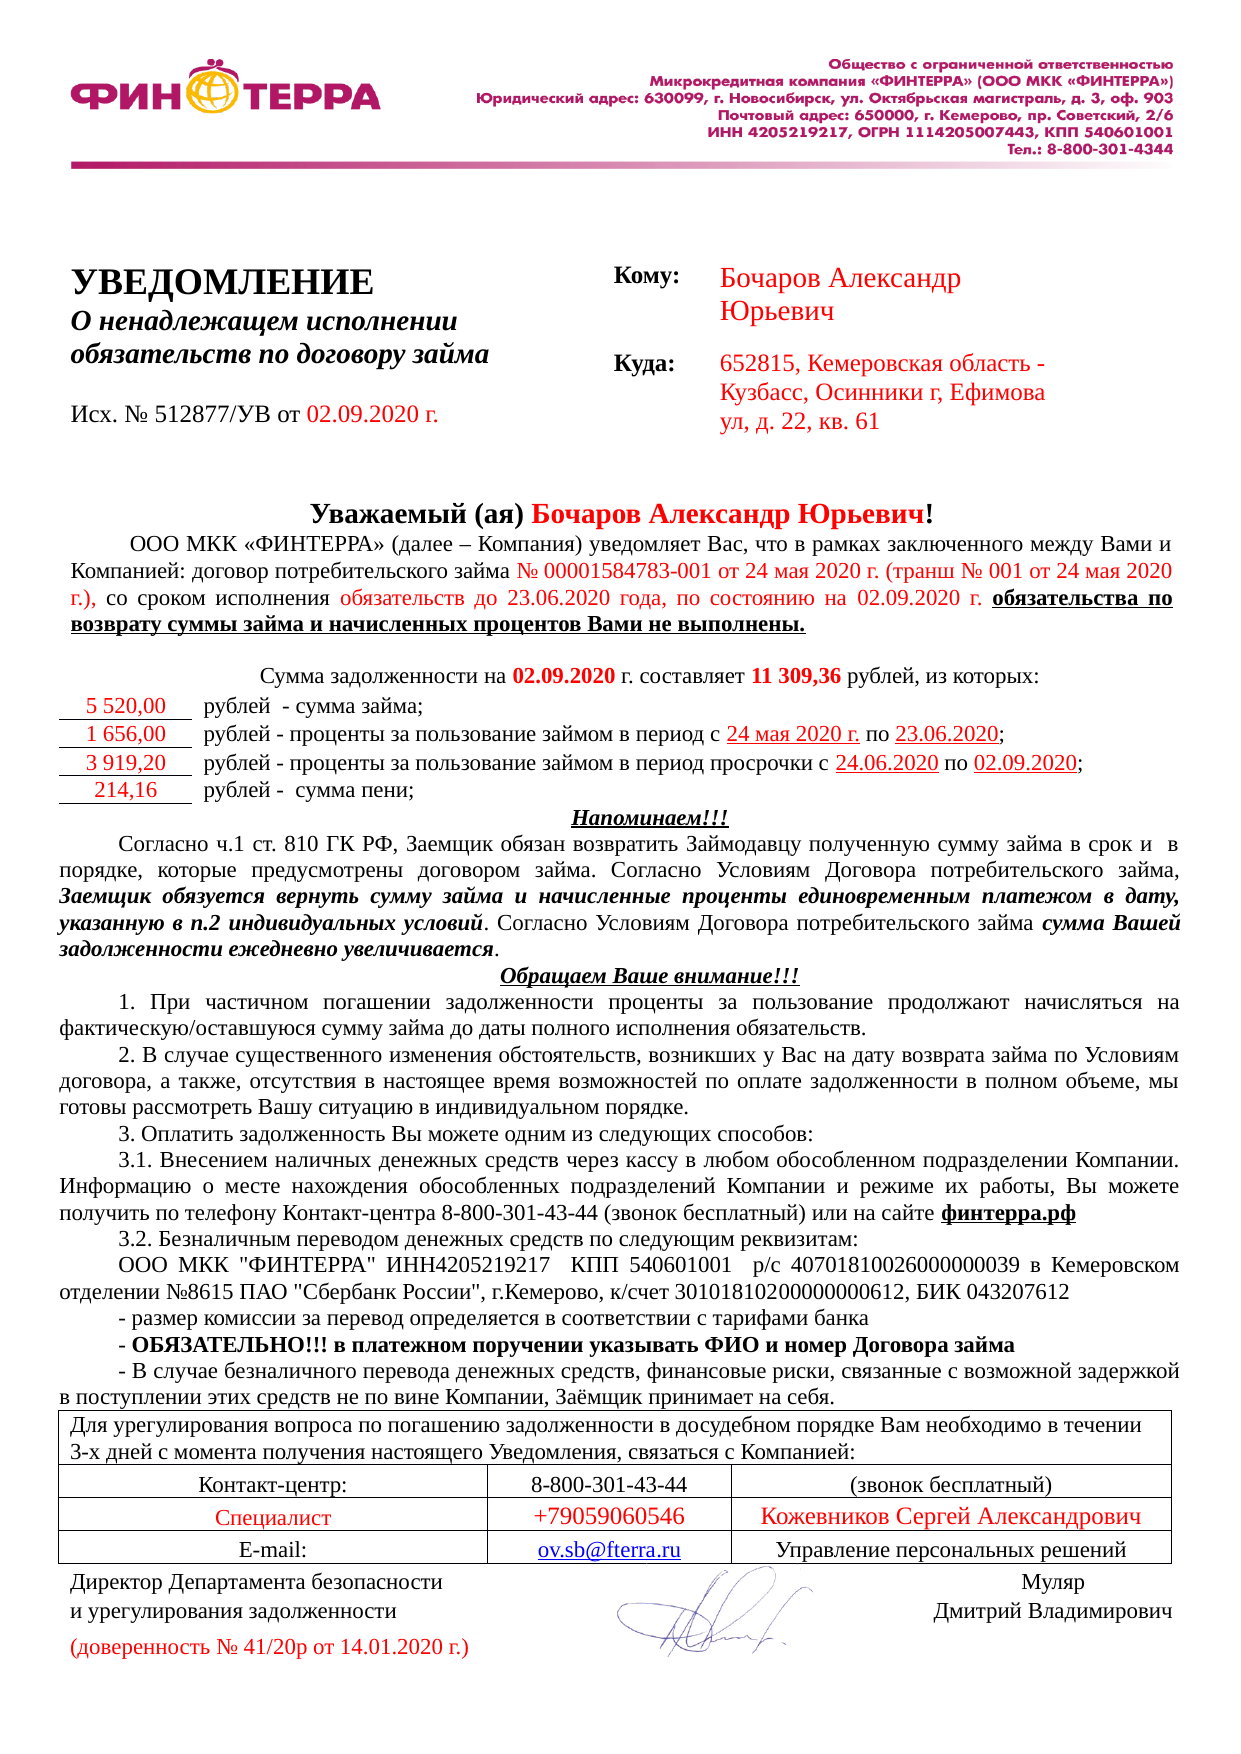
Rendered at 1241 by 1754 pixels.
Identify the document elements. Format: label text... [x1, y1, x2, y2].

table_cell Уважаемый (ая) Бочаров Александр Юрьевич! ООО МКК «ФИНТЕРРА» (далее – Компания) уведомляет Вас, что в рамках заключенного между Вами и Компанией: договор потребительского займа № 00001584783-001 от 24 мая 2020 г. (транш № 001 от 24 мая 2020 г.), со сроком исполнения обязательств до 23.06.2020 года, по состоянию на 02.09.2020 г. обязательства по возврату суммы займа и начисленных процентов Вами не выполнены. [59, 496, 1184, 662]
table_cell 652815, Кемеровская область - Кузбасс, Осинники г, Ефимова ул, д. 22, кв. 61 [708, 348, 1069, 496]
picture [614, 1563, 818, 1659]
text 1. При частичном погашении задолженности проценты за пользование продолжают начисляться на фактическую/оставшуюся сумму займа до даты полного исполнения обязательств. [59, 988, 1181, 1041]
table_cell рублей - проценты за пользование займом в период с 24 мая 2020 г. по 23.06.2020; [192, 719, 1196, 747]
text Сумма задолженности на 02.09.2020 г. составляет 11 309,36 рублей, из которых: [59, 662, 1181, 688]
table_cell E-mail: [59, 1531, 487, 1563]
picture [70, 59, 1173, 169]
table_header Для урегулирования вопроса по погашению задолженности в досудебном порядке Вам необходимо в течении 3-х дней с момента получения настоящего Уведомления, связаться с Компанией: [59, 1411, 1171, 1464]
text Напоминаем!!! [59, 803, 1181, 830]
table_cell Куда: [603, 348, 708, 496]
text - ОБЯЗАТЕЛЬНО!!! в платежном поручении указывать ФИО и номер Договора займа [59, 1331, 1181, 1357]
table_cell [818, 1564, 915, 1659]
table_header [1172, 1410, 1191, 1464]
table_cell Кому: [603, 260, 708, 348]
table_cell [1172, 1530, 1191, 1563]
table_cell (доверенность № 41/20р от 14.01.2020 г.) [59, 1623, 516, 1659]
table_cell и урегулирования задолженности [59, 1594, 516, 1623]
table_cell [1015, 1623, 1116, 1659]
table_header [59, 59, 1184, 260]
table_cell 8-800-301-43-44 [488, 1465, 731, 1497]
table_cell Кожевников Сергей Александрович [732, 1498, 1171, 1530]
text 3.1. Внесением наличных денежных средств через кассу в любом обособленном подразделении Компании. Информацию о месте нахождения обособленных подразделений Компании и режиме их работы, Вы можете получить по телефону Контакт-центра 8-800-301-43-44 (звонок бесплатный) или на сайте финтерра.рф [59, 1146, 1181, 1225]
table_cell Муляр [915, 1563, 1191, 1594]
table_cell [1069, 260, 1184, 496]
text 2. В случае существенного изменения обстоятельств, возникших у Вас на дату возврата займа по Условиям договора, а также, отсутствия в настоящее время возможностей по оплате задолженности в полном объеме, мы готовы рассмотреть Вашу ситуацию в индивидуальном порядке. [59, 1041, 1181, 1120]
text ООО МКК "ФИНТЕРРА" ИНН4205219217 КПП 540601001 р/с 40701810026000000039 в Кемеровском отделении №8615 ПАО "Сбербанк России", г.Кемерово, к/счет 30101810200000000612, БИК 043207612 [59, 1252, 1181, 1304]
text Согласно ч.1 ст. 810 ГК РФ, Заемщик обязан возвратить Займодавцу полученную сумму займа в срок и в порядке, которые предусмотрены договором займа. Согласно Условиям Договора потребительского займа, Заемщик обязуется вернуть сумму займа и начисленные проценты единовременным платежом в дату, указанную в п.2 индивидуальных условий. Согласно Условиям Договора потребительского займа сумма Вашей задолженности ежедневно увеличивается. [59, 830, 1181, 962]
table_cell Директор Департамента безопасности [59, 1564, 516, 1594]
table_cell 214,16 [59, 776, 192, 802]
table_cell [516, 1564, 614, 1659]
table_cell рублей - проценты за пользование займом в период просрочки с 24.06.2020 по 02.09.2020; [192, 747, 1196, 775]
table_cell ov.sb@fterra.ru [488, 1531, 731, 1563]
table_cell Бочаров Александр Юрьевич [708, 260, 1069, 348]
text 3.2. Безналичным переводом денежных средств по следующим реквизитам: [59, 1225, 1181, 1252]
table_cell рублей - сумма пени; [192, 775, 1196, 802]
table_header рублей - сумма займа; [192, 688, 1196, 718]
table_cell [1116, 1623, 1166, 1659]
table_cell 1 656,00 [59, 720, 192, 747]
table_cell [1172, 1497, 1191, 1530]
text Обращаем Ваше внимание!!! [59, 962, 1181, 988]
table_cell (звонок бесплатный) [732, 1465, 1171, 1497]
text - В случае безналичного перевода денежных средств, финансовые риски, связанные с возможной задержкой в поступлении этих средств не по вине Компании, Заёмщик принимает на себя. [59, 1357, 1181, 1410]
table_cell Дмитрий Владимирович [915, 1594, 1191, 1623]
table_cell 3 919,20 [59, 748, 192, 775]
table_cell [915, 1623, 1015, 1659]
table_cell [1172, 1464, 1191, 1497]
table_cell Специалист [59, 1498, 487, 1530]
table_header 5 520,00 [59, 688, 192, 718]
table_cell Управление персональных решений [732, 1531, 1171, 1563]
table_cell [1166, 1623, 1191, 1659]
table_cell УВЕДОМЛЕНИЕ О ненадлежащем исполнении обязательств по договору займа Исх. № 512877/УВ от 02.09.2020 г. [59, 260, 602, 496]
table_cell Контакт-центр: [59, 1465, 487, 1497]
table_cell +79059060546 [488, 1498, 731, 1530]
text - размер комиссии за перевод определяется в соответствии с тарифами банка [59, 1304, 1181, 1331]
text 3. Оплатить задолженность Вы можете одним из следующих способов: [59, 1120, 1181, 1146]
